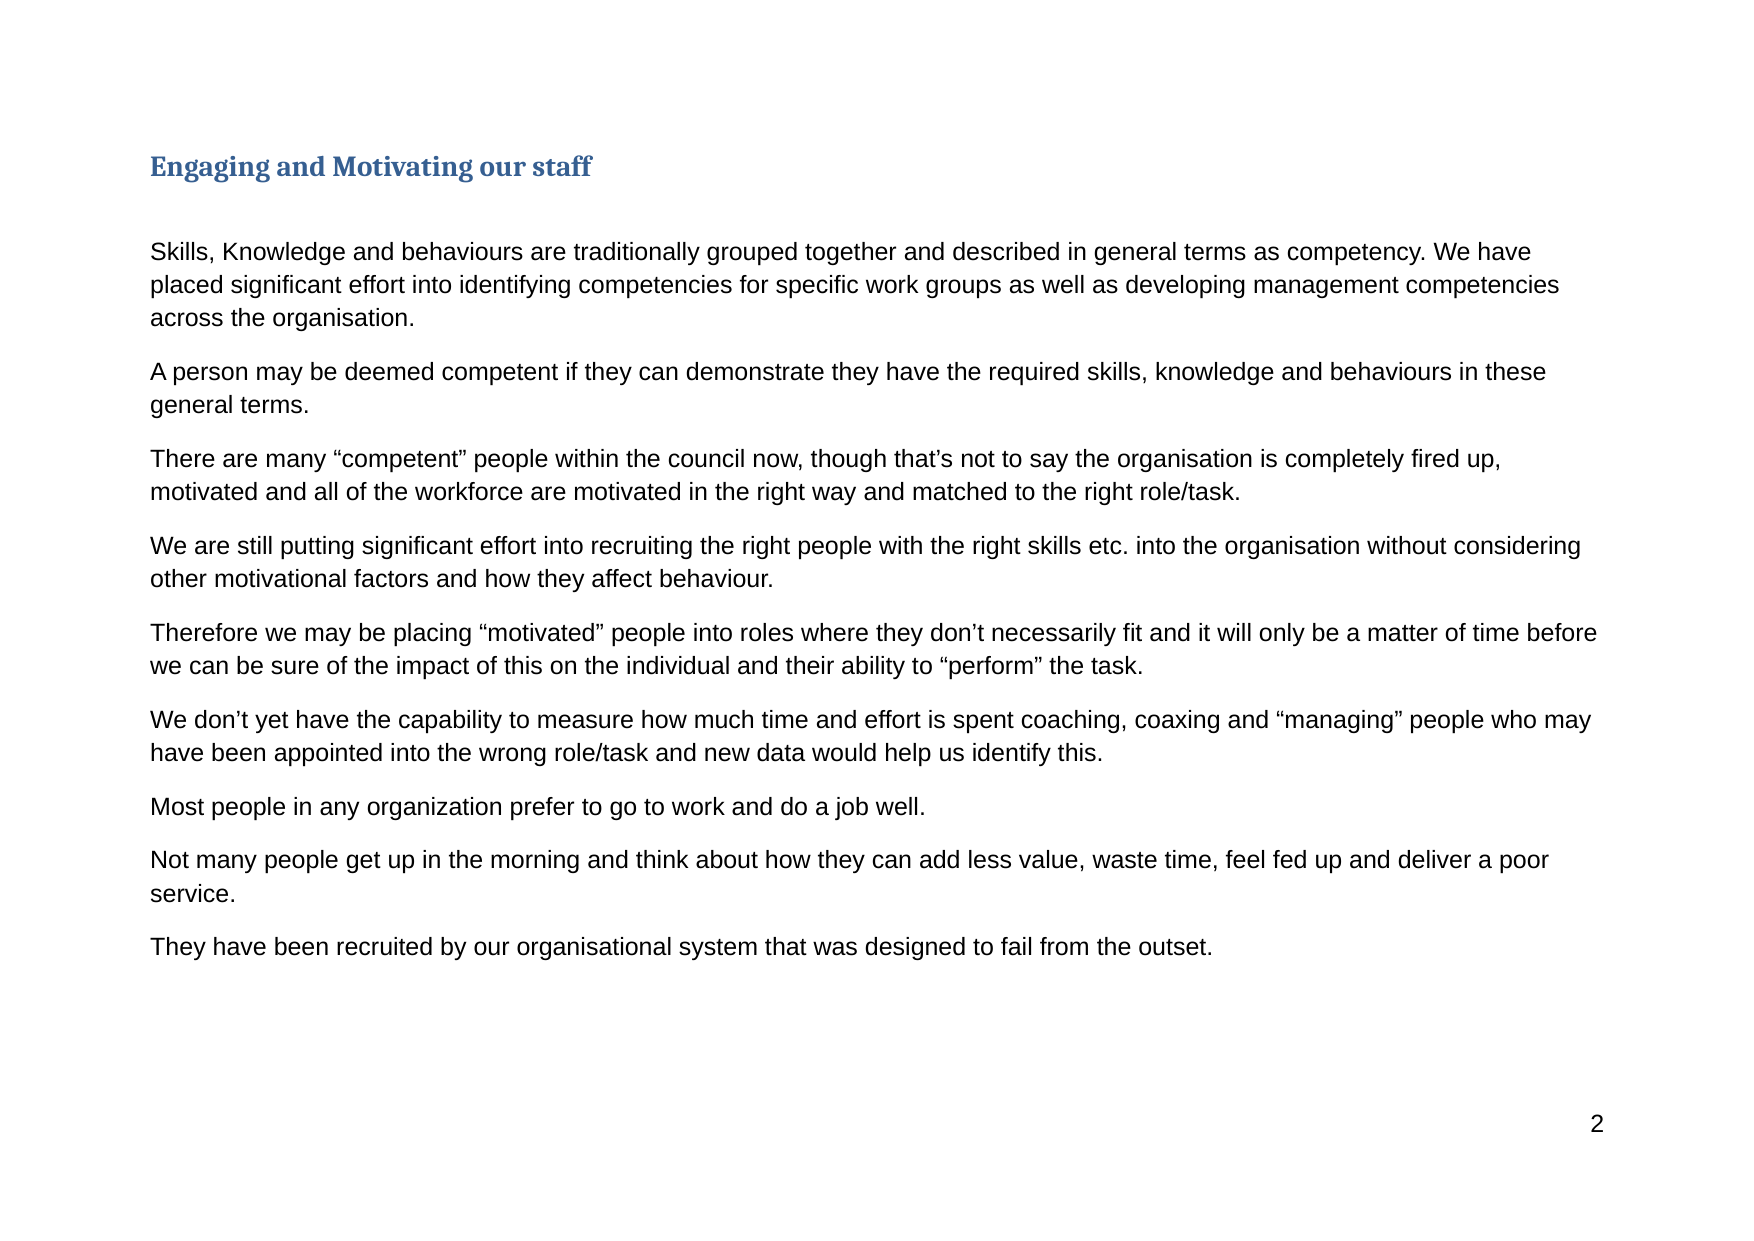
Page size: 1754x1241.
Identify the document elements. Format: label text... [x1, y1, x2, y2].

text A person may be deemed competent if they can demonstrate they have the required skills, knowledge and behaviours in these general terms. [150, 357, 1604, 419]
subtitle Engaging and Motivating our staff [150, 150, 1604, 183]
text Not many people get up in the morning and think about how they can add less value, waste time, feel fed up and deliver a poor service. [150, 846, 1604, 907]
text There are many “competent” people within the council now, though that’s not to say the organisation is completely fired up, motivated and all of the workforce are motivated in the right way and matched to the right role/task. [150, 444, 1604, 506]
text We are still putting significant effort into recruiting the right people with the right skills etc. into the organisation without considering other motivational factors and how they affect behaviour. [150, 531, 1604, 593]
text Most people in any organization prefer to go to work and do a job well. [150, 792, 1604, 820]
text Therefore we may be placing “motivated” people into roles where they don’t necessarily fit and it will only be a matter of time before we can be sure of the impact of this on the individual and their ability to “perform” the task. [150, 618, 1604, 680]
text We don’t yet have the capability to measure how much time and effort is spent coaching, coaxing and “managing” people who may have been appointed into the wrong role/task and new data would help us identify this. [150, 705, 1604, 767]
text Skills, Knowledge and behaviours are traditionally grouped together and described in general terms as competency. We have placed significant effort into identifying competencies for specific work groups as well as developing management competencies across the organisation. [150, 237, 1604, 332]
text They have been recruited by our organisational system that was designed to fail from the outset. [150, 932, 1604, 961]
